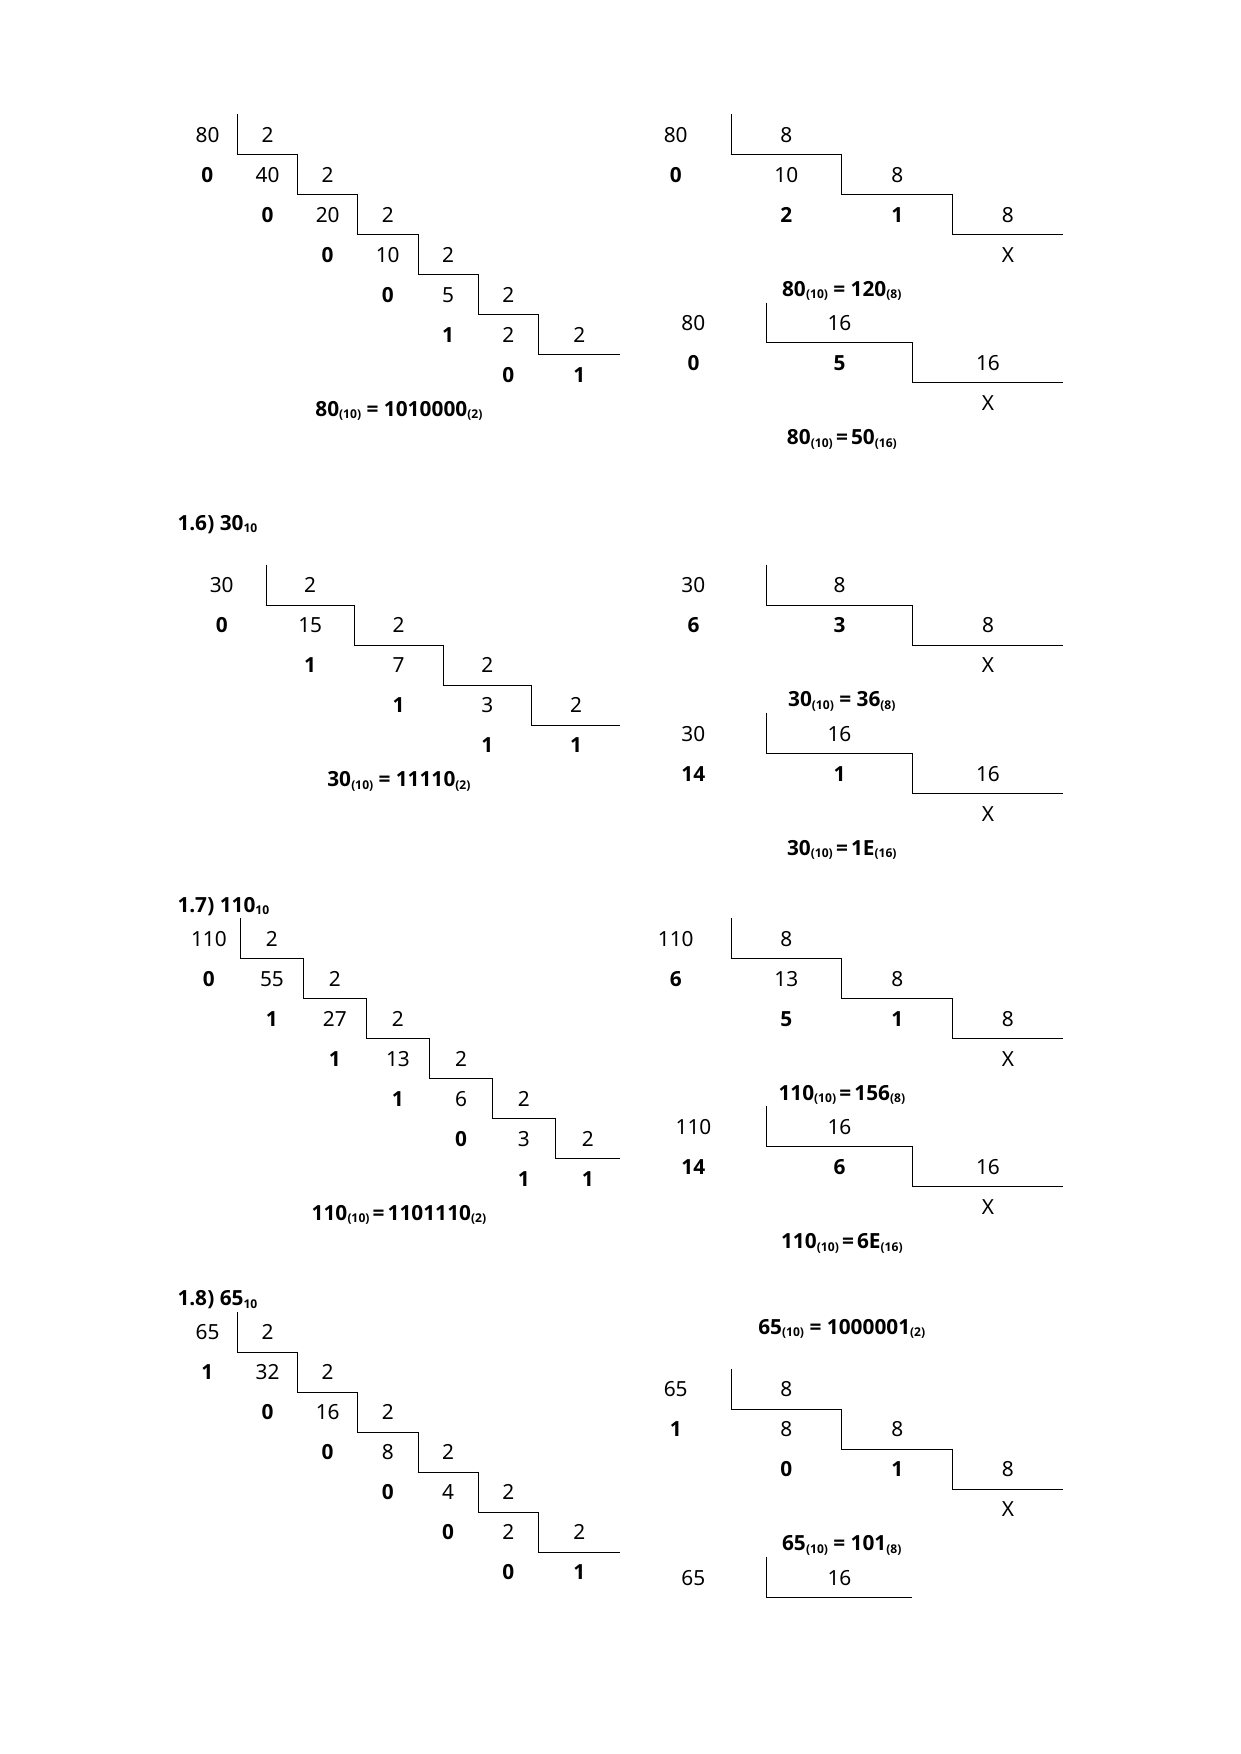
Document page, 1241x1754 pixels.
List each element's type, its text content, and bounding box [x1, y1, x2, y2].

table_header [303, 918, 366, 958]
table_cell 16 [913, 342, 1063, 382]
table_cell 1 [354, 685, 443, 724]
table_header [841, 1369, 952, 1408]
table_cell [177, 274, 237, 314]
table_cell [620, 382, 766, 422]
text 110(10) = 6E(16) [620, 1226, 1063, 1255]
table_cell [177, 234, 237, 274]
table_cell X [952, 1490, 1063, 1528]
text 110(10) = 156(8) [620, 1078, 1063, 1106]
table_cell [620, 1038, 731, 1078]
table_header [841, 114, 952, 154]
table_cell [240, 1158, 303, 1198]
table_cell 1 [177, 1352, 237, 1392]
table_cell 14 [620, 753, 766, 793]
table_cell 0 [237, 1392, 297, 1432]
table_cell [555, 1038, 620, 1078]
table_header [297, 1312, 357, 1352]
table_cell [538, 1432, 620, 1472]
table_cell 4 [418, 1473, 478, 1512]
table_header [912, 713, 1063, 753]
table_cell [177, 1552, 237, 1592]
table_cell [841, 1489, 952, 1528]
table_header 30 [620, 565, 766, 604]
table_cell [429, 998, 492, 1038]
text 65(10) = 1000001(2) [620, 1312, 1063, 1340]
table_cell [766, 1186, 912, 1226]
table_cell 16 [297, 1393, 357, 1432]
table_cell 1 [841, 1450, 952, 1488]
table_header [492, 918, 555, 958]
table_cell [366, 1118, 429, 1158]
table_header 65 [620, 1557, 766, 1597]
table_cell 7 [354, 646, 443, 684]
table_cell [237, 314, 297, 354]
table_header [841, 918, 952, 958]
table_cell 2 [358, 1392, 418, 1432]
table_cell [731, 234, 841, 274]
table_cell [538, 234, 620, 274]
table_cell [297, 354, 357, 394]
table_cell 1 [366, 1078, 429, 1118]
table_cell 1 [841, 999, 952, 1038]
table_header 65 [620, 1369, 731, 1408]
table_cell [478, 194, 538, 234]
text 110(10) = 1101110(2) [177, 1198, 620, 1226]
table_cell 13 [366, 1039, 429, 1078]
table_cell [492, 1038, 555, 1078]
table_header [418, 1312, 478, 1352]
table_cell [237, 234, 297, 274]
table_cell [177, 1472, 237, 1512]
table_cell [620, 998, 731, 1038]
table_cell [952, 154, 1063, 194]
table_cell 2 [479, 1472, 538, 1512]
table_header 2 [267, 565, 354, 604]
table_cell [429, 958, 492, 998]
table_header [358, 114, 418, 154]
table_cell 2 [419, 1432, 478, 1472]
table_header [952, 114, 1063, 154]
table_header [912, 565, 1063, 604]
table_cell [237, 274, 297, 314]
table_header 8 [767, 565, 912, 604]
table_header [912, 1557, 1063, 1597]
table_cell 0 [297, 1432, 357, 1472]
table_cell 8 [913, 605, 1063, 644]
table_header [555, 918, 620, 958]
table_header [429, 918, 492, 958]
table_cell 2 [298, 154, 357, 194]
table_cell 5 [766, 343, 912, 382]
table_header [952, 918, 1063, 958]
table_cell 20 [297, 195, 357, 234]
table_cell 1 [303, 1038, 366, 1078]
table_cell [418, 154, 478, 194]
table_cell [731, 1038, 841, 1078]
table_cell [237, 1552, 297, 1592]
table_cell X [912, 646, 1063, 684]
table_cell 2 [444, 645, 531, 684]
table_cell 0 [237, 194, 297, 234]
table_cell [620, 1186, 766, 1226]
table_cell 2 [298, 1352, 357, 1392]
table_cell [538, 194, 620, 234]
table_cell 0 [418, 1512, 478, 1552]
table_cell [620, 1489, 731, 1528]
table_header [538, 1312, 620, 1352]
text 80(10) = 120(8) [620, 274, 1063, 302]
table_cell 1 [841, 195, 952, 234]
table_cell 55 [240, 959, 303, 998]
table_cell [177, 1512, 237, 1552]
table_cell 0 [478, 1552, 538, 1592]
table_header 16 [767, 303, 912, 342]
table_cell [358, 1352, 418, 1392]
table_cell 8 [358, 1433, 418, 1472]
table_cell [358, 1512, 418, 1552]
table_cell [555, 958, 620, 998]
table_cell 1 [531, 726, 620, 764]
table_cell [177, 1118, 240, 1158]
table_cell 16 [913, 1146, 1063, 1186]
table_cell [620, 645, 766, 684]
table_cell 3 [492, 1119, 555, 1158]
table_cell [177, 725, 266, 764]
table_cell 2 [419, 234, 478, 274]
table_cell 8 [953, 998, 1063, 1038]
table_header 8 [732, 114, 841, 154]
table_cell [303, 1078, 366, 1118]
table_header 110 [177, 918, 240, 958]
table_cell [492, 958, 555, 998]
table_cell [358, 314, 418, 354]
table_cell 2 [367, 998, 429, 1038]
table_header [297, 114, 357, 154]
table_cell 2 [556, 1118, 620, 1158]
table_cell 2 [539, 314, 620, 354]
table_cell 15 [266, 606, 354, 644]
table_cell [177, 314, 237, 354]
table_cell 0 [297, 234, 357, 274]
table_cell [266, 725, 354, 764]
table_cell [478, 1432, 538, 1472]
table_cell 2 [304, 958, 366, 998]
table_header 30 [620, 713, 766, 753]
table_cell [478, 234, 538, 274]
text 30(10) = 36(8) [620, 684, 1063, 713]
text 80(10) = 1010000(2) [177, 394, 620, 422]
table_cell 3 [766, 606, 912, 644]
table_cell [418, 354, 478, 394]
table_cell 0 [429, 1118, 492, 1158]
table_cell [177, 1038, 240, 1078]
table_header [358, 1312, 418, 1352]
table_header 30 [177, 565, 266, 604]
table_cell [177, 998, 240, 1038]
table_cell [418, 194, 478, 234]
table_cell 8 [842, 154, 952, 194]
table_cell 2 [731, 194, 841, 234]
table_cell [478, 1392, 538, 1432]
table_cell X [912, 383, 1063, 422]
table_cell 2 [532, 685, 620, 724]
table_header [538, 114, 620, 154]
table_cell [620, 234, 731, 274]
table_header 2 [238, 114, 297, 154]
table_header 80 [620, 303, 766, 342]
table_cell [443, 605, 531, 644]
table_cell 6 [620, 958, 731, 998]
table_cell 2 [479, 274, 538, 314]
table_cell [297, 1552, 357, 1592]
table_cell [240, 1038, 303, 1078]
table_cell 1 [240, 998, 303, 1038]
table_header 8 [732, 918, 841, 958]
table_cell [841, 1038, 952, 1078]
text 65(10) = 101(8) [620, 1528, 1063, 1557]
table_cell [531, 605, 620, 644]
table_cell [538, 1392, 620, 1432]
table_cell 1 [766, 754, 912, 793]
table_cell 0 [177, 154, 237, 194]
table_cell 6 [620, 605, 766, 644]
table_cell 0 [177, 958, 240, 998]
table_header [531, 565, 620, 604]
table_cell [358, 1552, 418, 1592]
table_cell [354, 725, 443, 764]
table_cell [620, 793, 766, 833]
table_cell [237, 354, 297, 394]
table_cell [177, 645, 266, 684]
table_cell 14 [620, 1146, 766, 1186]
table_cell 40 [237, 155, 297, 194]
table_cell [237, 1512, 297, 1552]
table_header [478, 1312, 538, 1352]
table_cell [177, 685, 266, 724]
table_cell [478, 154, 538, 194]
table_cell 8 [953, 194, 1063, 234]
table_header 16 [767, 1557, 912, 1597]
table_cell [297, 1512, 357, 1552]
table_cell 6 [766, 1147, 912, 1186]
table_cell [177, 354, 237, 394]
table_header 16 [767, 713, 912, 753]
text 80(10) = 50(16) [620, 422, 1063, 451]
table_header [952, 1369, 1063, 1408]
table_cell [620, 1449, 731, 1488]
table_cell [531, 645, 620, 684]
table_header 16 [767, 1106, 912, 1146]
table_cell 8 [953, 1449, 1063, 1488]
table_cell [240, 1078, 303, 1118]
table_cell [303, 1118, 366, 1158]
text 30(10) = 1E(16) [620, 833, 1063, 861]
table_cell [492, 998, 555, 1038]
table_cell [766, 645, 912, 684]
table_cell [240, 1118, 303, 1158]
table_cell [177, 1158, 240, 1198]
table_cell 2 [355, 605, 443, 644]
table_cell 8 [842, 958, 952, 998]
table_cell 2 [430, 1038, 492, 1078]
table_cell 2 [478, 1513, 538, 1552]
table_cell [538, 1352, 620, 1392]
table_cell [177, 1392, 237, 1432]
table_cell 1 [538, 355, 620, 394]
table_cell [538, 1472, 620, 1512]
table_cell 0 [731, 1449, 841, 1488]
table_cell 2 [539, 1512, 620, 1552]
table_cell [177, 194, 237, 234]
table_cell 1 [443, 725, 531, 764]
table_cell 0 [620, 342, 766, 382]
table_cell 0 [620, 154, 731, 194]
table_cell 13 [731, 959, 841, 998]
table_cell X [912, 794, 1063, 833]
table_cell [358, 354, 418, 394]
table_cell 0 [478, 354, 538, 394]
table_cell [429, 1158, 492, 1198]
table_cell [358, 154, 418, 194]
table_cell [418, 1552, 478, 1592]
table_cell [731, 1489, 841, 1528]
table_header 65 [177, 1312, 237, 1352]
table_cell 16 [913, 753, 1063, 793]
table_cell [952, 1409, 1063, 1448]
table_header 2 [241, 918, 303, 958]
table_cell [418, 1352, 478, 1392]
table_cell [237, 1472, 297, 1512]
table_cell [538, 274, 620, 314]
table_cell 8 [731, 1410, 841, 1448]
table_header [443, 565, 531, 604]
table_cell [620, 194, 731, 234]
table_cell 0 [177, 605, 266, 644]
table_cell [237, 1432, 297, 1472]
table_cell X [952, 1039, 1063, 1078]
table_cell [297, 314, 357, 354]
table_cell [177, 1432, 237, 1472]
table_cell 2 [493, 1078, 555, 1118]
table_cell 32 [237, 1353, 297, 1392]
table_cell [366, 958, 429, 998]
table_cell 8 [842, 1409, 952, 1448]
table_header [912, 1106, 1063, 1146]
table_header 80 [620, 114, 731, 154]
table_cell 10 [358, 235, 418, 274]
text 1.8) 6510 [177, 1283, 1063, 1312]
text 1.6) 3010 [177, 508, 1063, 536]
table_header [418, 114, 478, 154]
table_cell [418, 1392, 478, 1432]
table_cell [555, 998, 620, 1038]
table_cell 10 [731, 155, 841, 194]
table_cell 1 [266, 645, 354, 684]
text 30(10) = 11110(2) [177, 764, 620, 793]
table_cell 27 [303, 999, 366, 1038]
table_cell [297, 1472, 357, 1512]
table_cell [266, 685, 354, 724]
table_cell 2 [478, 315, 538, 354]
table_cell 1 [555, 1159, 620, 1198]
table_cell [538, 154, 620, 194]
table_header 8 [732, 1369, 841, 1408]
table_cell 1 [418, 314, 478, 354]
table_cell [952, 958, 1063, 998]
table_cell [766, 793, 912, 833]
table_cell 0 [358, 274, 418, 314]
table_header [354, 565, 443, 604]
table_cell X [912, 1187, 1063, 1226]
table_header 110 [620, 1106, 766, 1146]
table_cell [766, 382, 912, 422]
table_cell 1 [538, 1553, 620, 1592]
table_cell [366, 1158, 429, 1198]
table_cell [841, 234, 952, 274]
table_cell 1 [620, 1409, 731, 1448]
table_cell 1 [492, 1158, 555, 1198]
table_cell 0 [358, 1472, 418, 1512]
table_cell [478, 1352, 538, 1392]
table_header [912, 303, 1063, 342]
table_cell 6 [429, 1079, 492, 1118]
table_header 110 [620, 918, 731, 958]
table_cell [297, 274, 357, 314]
table_cell 3 [443, 686, 531, 724]
table_cell [177, 1078, 240, 1118]
table_header [366, 918, 429, 958]
table_cell 2 [358, 194, 418, 234]
table_cell [303, 1158, 366, 1198]
table_cell [555, 1078, 620, 1118]
text 1.7) 11010 [177, 890, 1063, 918]
table_cell X [952, 235, 1063, 274]
table_header [478, 114, 538, 154]
table_header 2 [238, 1312, 297, 1352]
table_cell 5 [731, 998, 841, 1038]
table_header 80 [177, 114, 237, 154]
table_cell 5 [418, 275, 478, 314]
